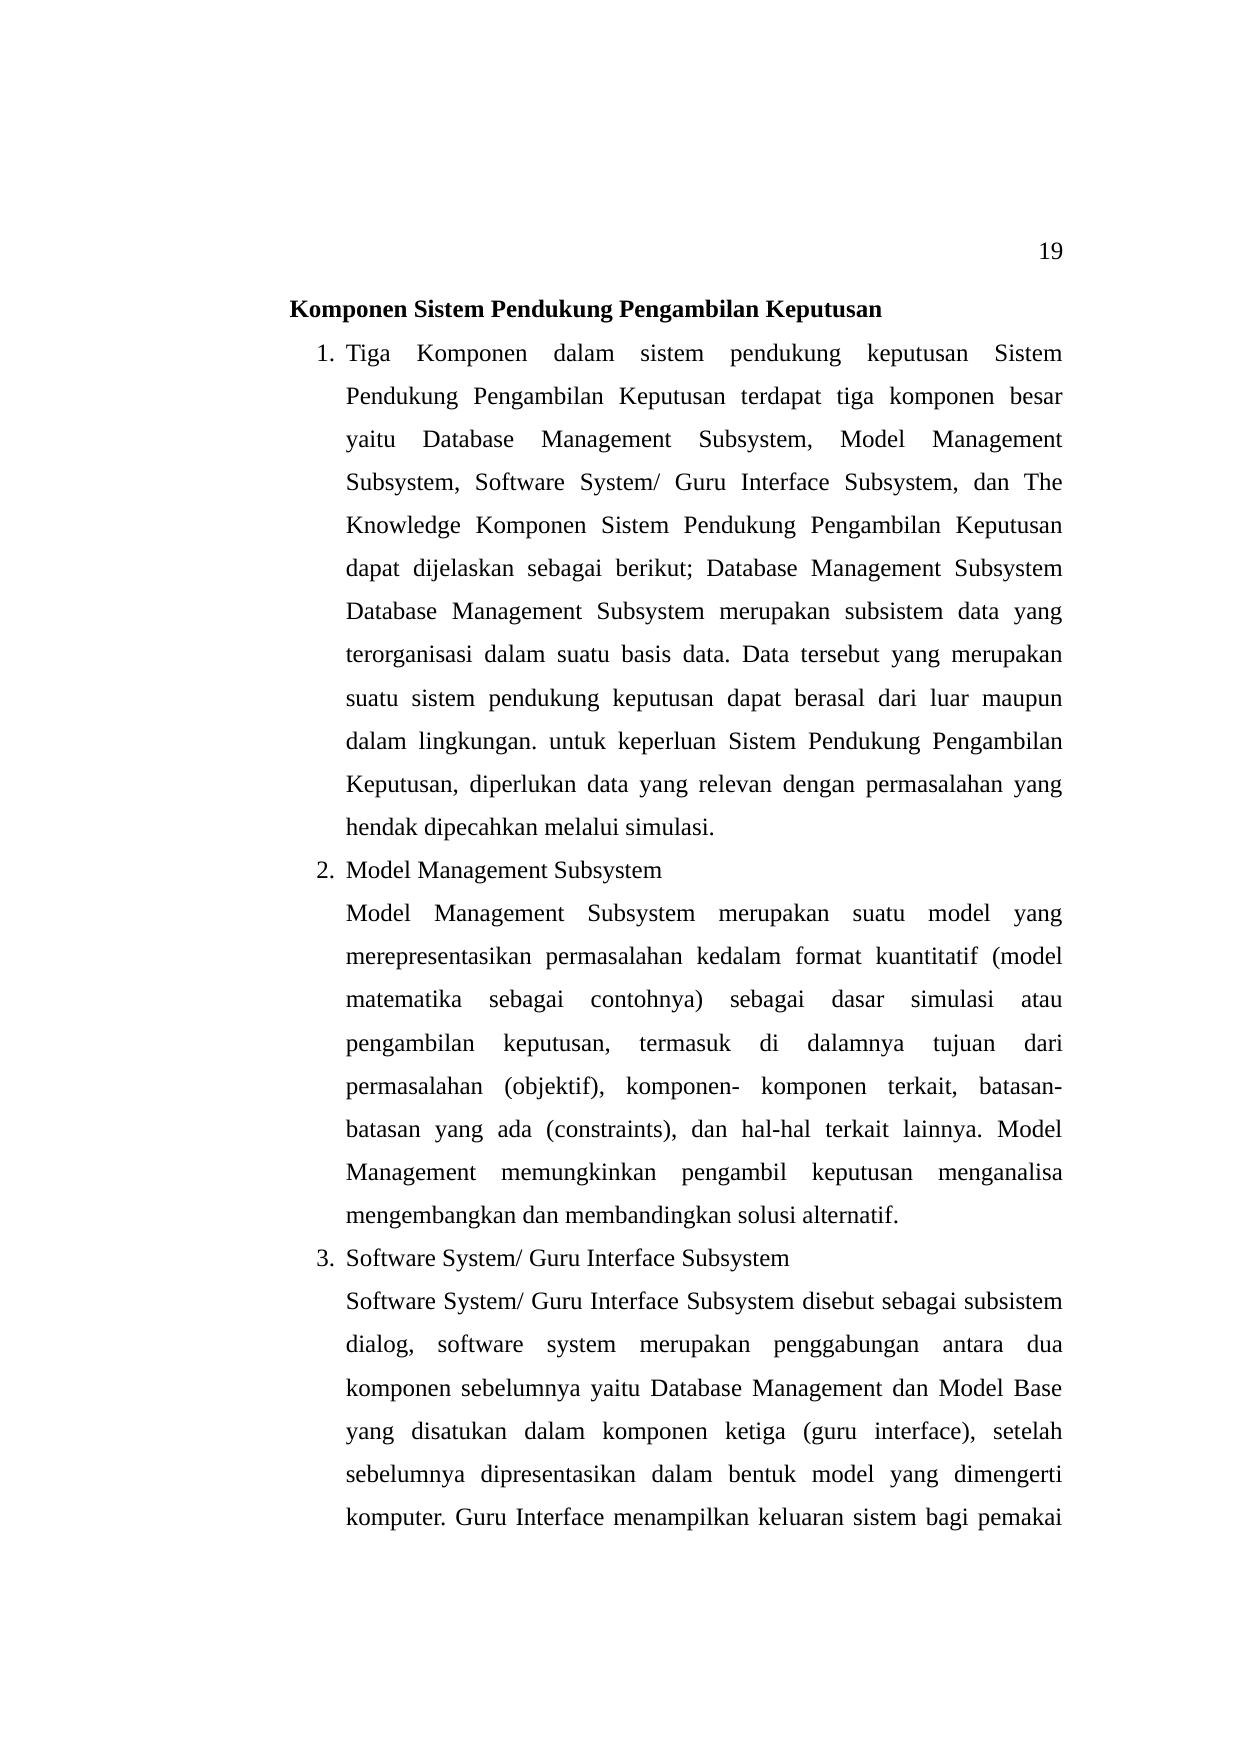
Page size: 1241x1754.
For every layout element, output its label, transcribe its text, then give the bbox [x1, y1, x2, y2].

list Software System/ Guru Interface Subsystem [316, 1243, 1063, 1272]
list Software System/ Guru Interface Subsystem disebut sebagai subsistem dialog, software system merupakan penggabungan antara dua komponen sebelumnya yaitu Database Management dan Model Base yang disatukan dalam komponen ketiga (guru interface), setelah sebelumnya dipresentasikan dalam bentuk model yang dimengerti komputer. Guru Interface menampilkan keluaran sistem bagi pemakai [316, 1286, 1063, 1531]
list Tiga Komponen dalam sistem pendukung keputusan Sistem Pendukung Pengambilan Keputusan terdapat tiga komponen besar yaitu Database Management Subsystem, Model Management Subsystem, Software System/ Guru Interface Subsystem, dan The Knowledge Komponen Sistem Pendukung Pengambilan Keputusan dapat dijelaskan sebagai berikut; Database Management Subsystem Database Management Subsystem merupakan subsistem data yang terorganisasi dalam suatu basis data. Data tersebut yang merupakan suatu sistem pendukung keputusan dapat berasal dari luar maupun dalam lingkungan. untuk keperluan Sistem Pendukung Pengambilan Keputusan, diperlukan data yang relevan dengan permasalahan yang hendak dipecahkan melalui simulasi. [316, 338, 1063, 841]
text Komponen Sistem Pendukung Pengambilan Keputusan [289, 294, 1063, 323]
list Model Management Subsystem merupakan suatu model yang merepresentasikan permasalahan kedalam format kuantitatif (model matematika sebagai contohnya) sebagai dasar simulasi atau pengambilan keputusan, termasuk di dalamnya tujuan dari permasalahan (objektif), komponen- komponen terkait, batasan- batasan yang ada (constraints), dan hal-hal terkait lainnya. Model Management memungkinkan pengambil keputusan menganalisa mengembangkan dan membandingkan solusi alternatif. [316, 898, 1063, 1229]
list Model Management Subsystem [316, 855, 1063, 884]
